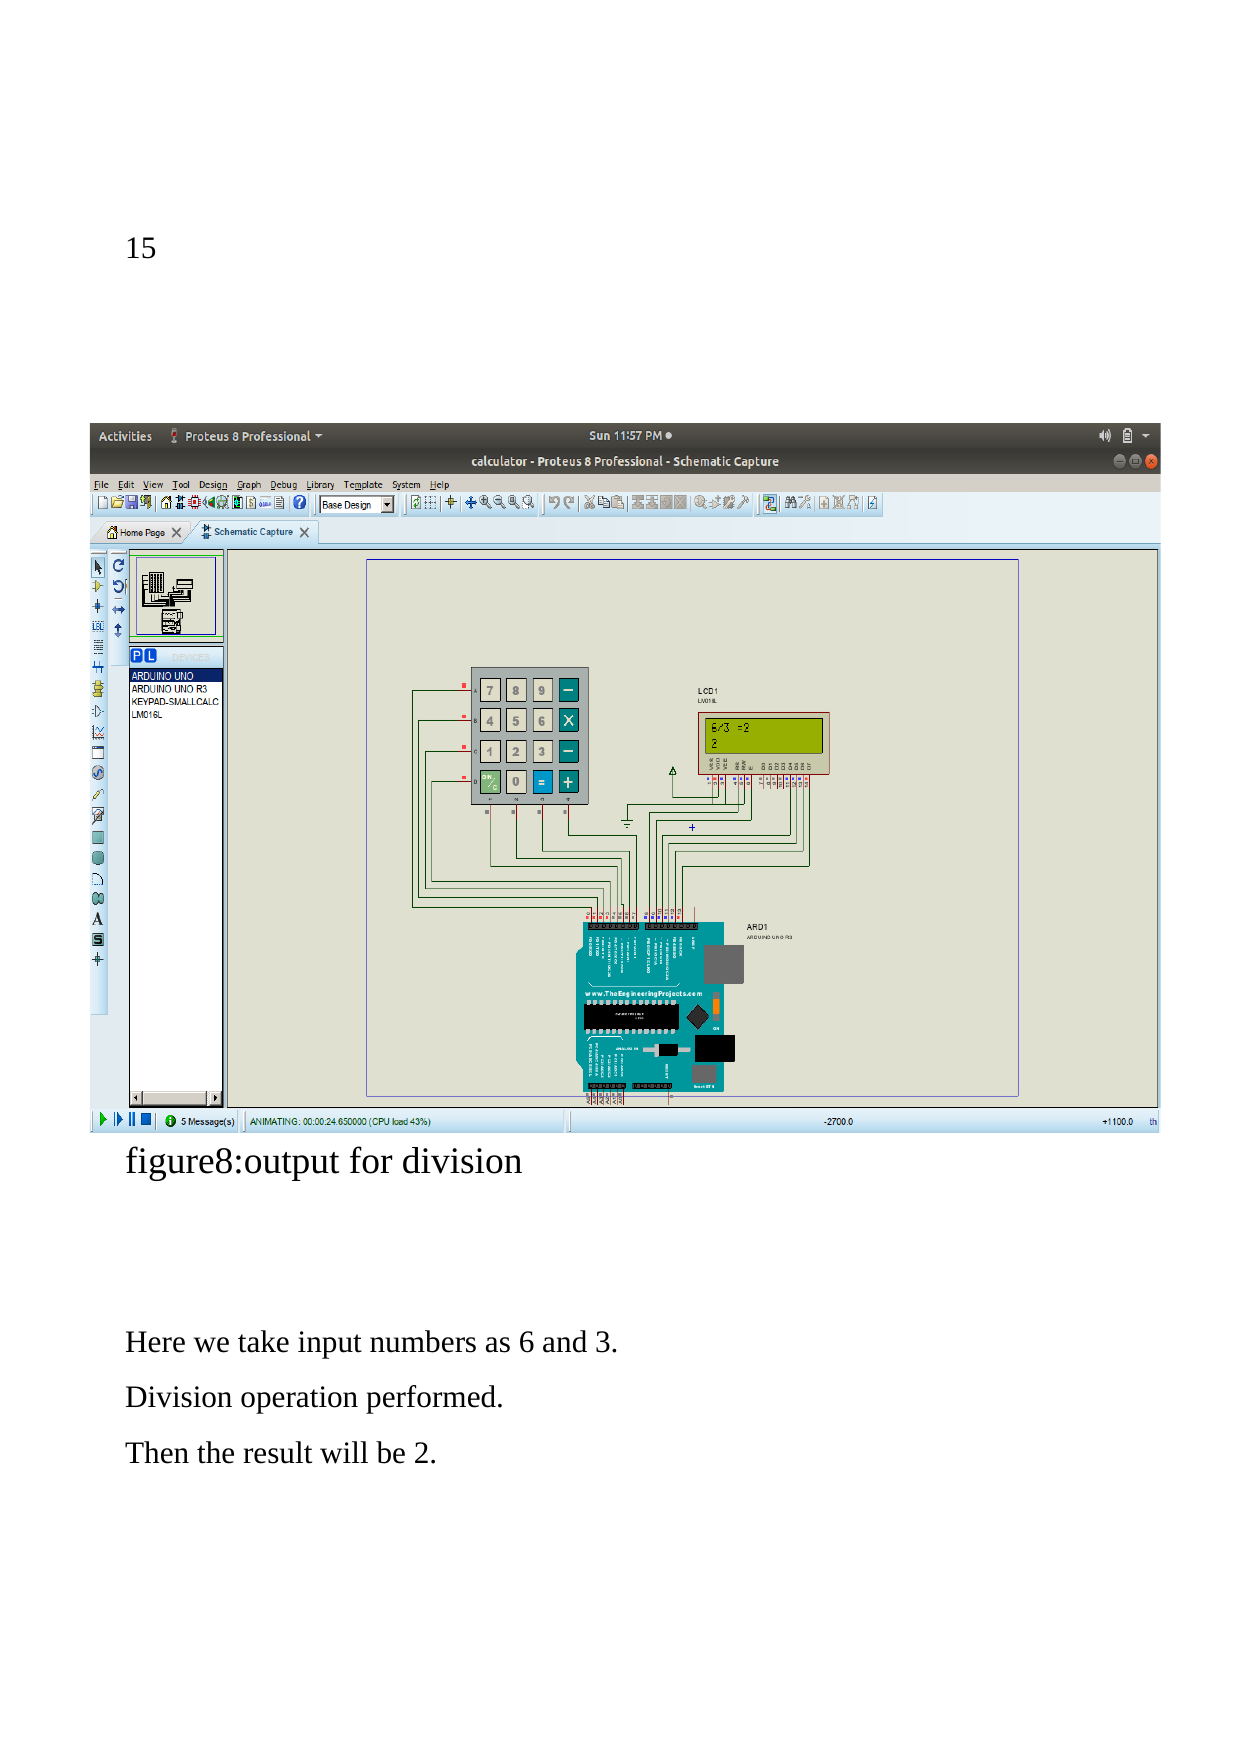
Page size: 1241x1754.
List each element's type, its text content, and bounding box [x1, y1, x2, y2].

text figure8:output for division [125, 1133, 1122, 1182]
text [125, 397, 1122, 423]
text Division operation performed. [125, 1379, 1122, 1415]
text Then the result will be 2. [125, 1434, 1122, 1471]
picture [89, 423, 1161, 1133]
text 15 [125, 230, 1122, 266]
text Here we take input numbers as 6 and 3. [125, 1323, 1122, 1359]
